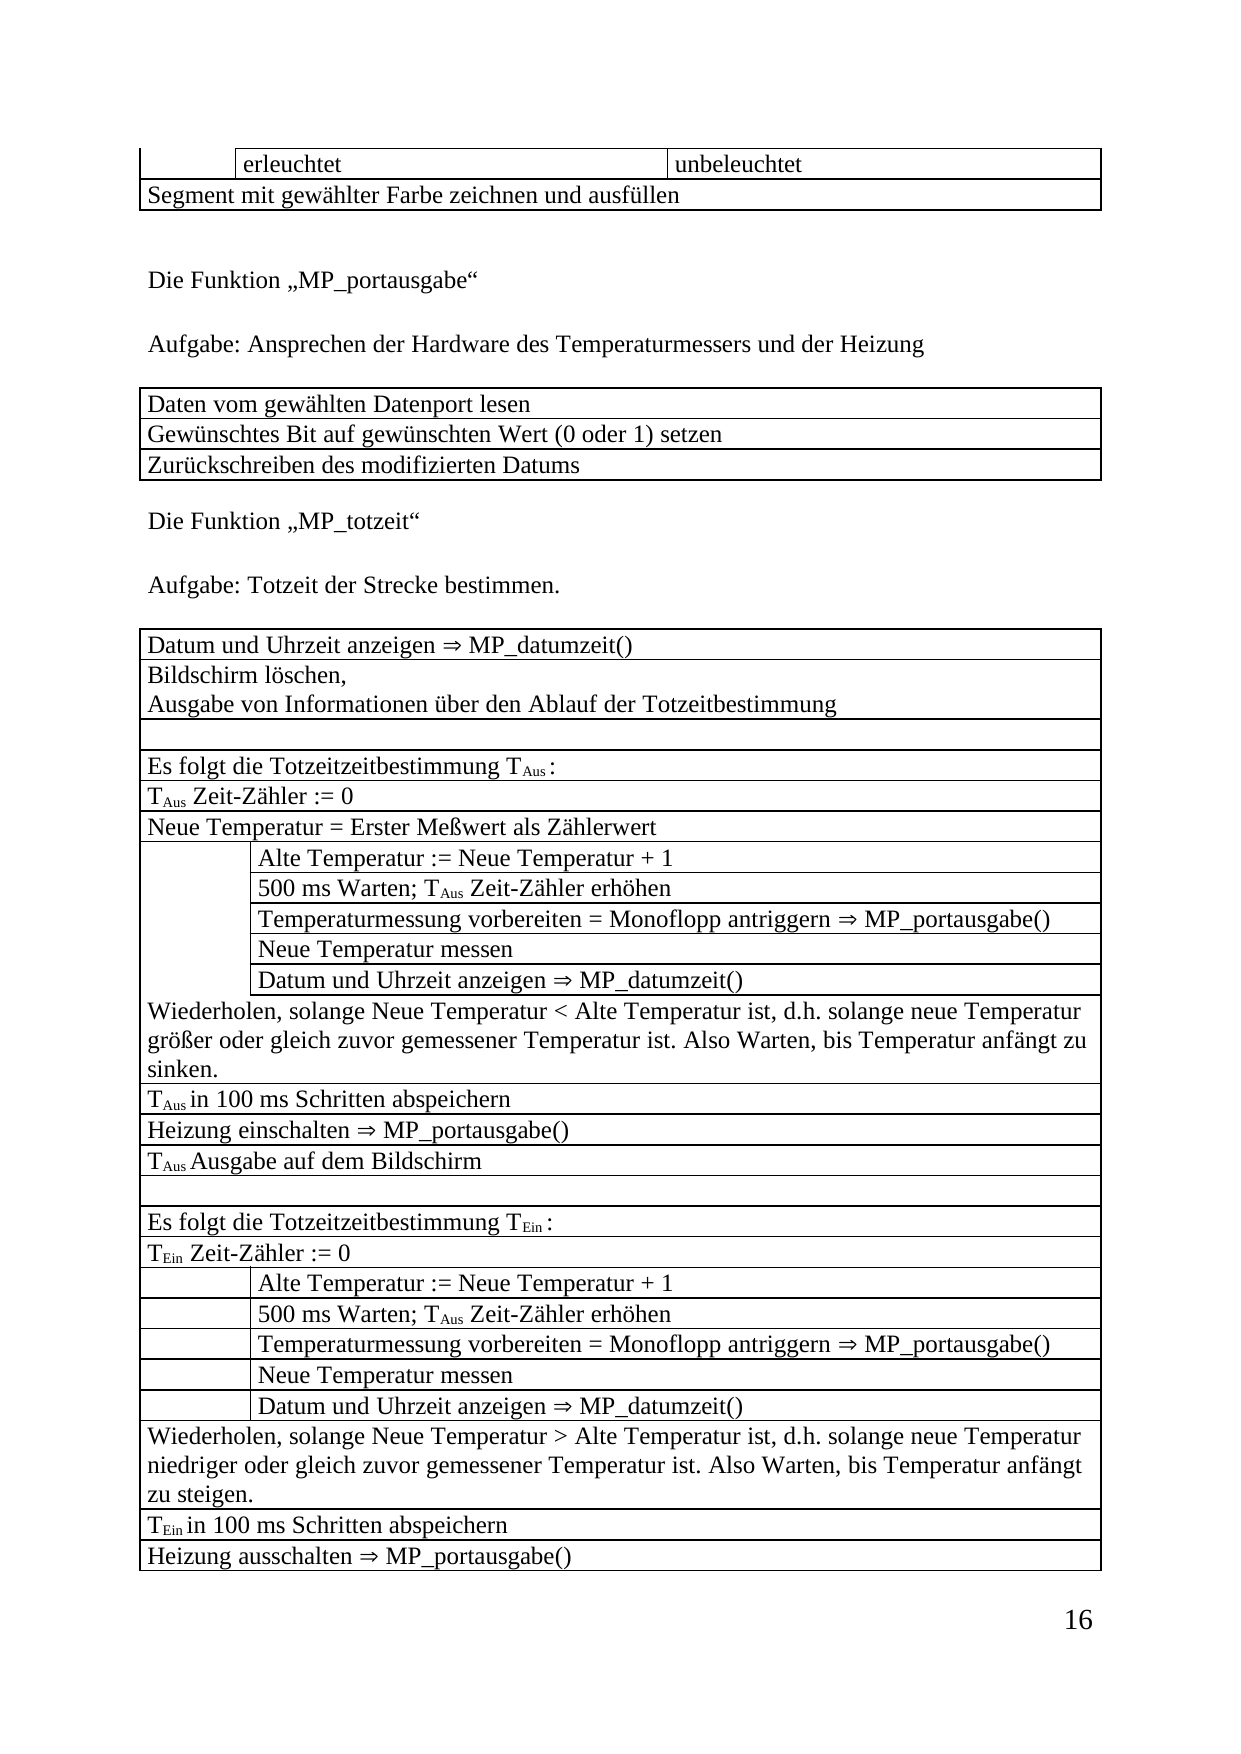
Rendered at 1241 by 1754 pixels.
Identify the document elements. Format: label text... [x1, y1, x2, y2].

table_cell Temperaturmessung vorbereiten = Monoflopp antriggern Þ MP_portausgabe() [251, 904, 1100, 933]
table_cell [141, 148, 235, 178]
table_cell Zurückschreiben des modifizierten Datums [141, 450, 1100, 479]
table_cell TEin in 100 ms Schritten abspeichern [141, 1510, 1100, 1539]
subtitle Die Funktion „MP_portausgabe“ [148, 264, 1092, 294]
table_cell 500 ms Warten; TAus Zeit-Zähler erhöhen [251, 873, 1100, 902]
table_cell [141, 1299, 250, 1328]
table_cell Neue Temperatur messen [251, 1360, 1100, 1389]
table_cell Neue Temperatur messen [251, 934, 1100, 963]
table_cell Alte Temperatur := Neue Temperatur + 1 [251, 842, 1100, 871]
table_cell erleuchtet [236, 149, 667, 178]
table_cell [141, 1391, 250, 1419]
table_cell [141, 902, 250, 933]
table_cell [141, 842, 250, 871]
table_cell [141, 720, 1100, 749]
table_cell TAus Ausgabe auf dem Bildschirm [141, 1146, 1100, 1174]
table_cell Es folgt die Totzeitzeitbestimmung TEin : [141, 1207, 1100, 1236]
table_cell Wiederholen, solange Neue Temperatur > Alte Temperatur ist, d.h. solange neue Temperatur niedriger oder gleich zuvor gemessener Temperatur ist. Also Warten, bis Temperatur anfängt zu steigen. [141, 1421, 1100, 1508]
table_cell [141, 1360, 250, 1389]
table_cell Gewünschtes Bit auf gewünschten Wert (0 oder 1) setzen [141, 419, 1100, 448]
table_cell Heizung einschalten Þ MP_portausgabe() [141, 1115, 1100, 1144]
table_cell Datum und Uhrzeit anzeigen Þ MP_datumzeit() [251, 965, 1100, 994]
table_cell Bildschirm löschen, Ausgabe von Informationen über den Ablauf der Totzeitbestimmung [141, 660, 1100, 718]
table_cell 500 ms Warten; TAus Zeit-Zähler erhöhen [251, 1299, 1100, 1328]
table_cell [141, 1176, 1100, 1205]
table_cell Segment mit gewählter Farbe zeichnen und ausfüllen [141, 180, 1100, 209]
table_cell Es folgt die Totzeitzeitbestimmung TAus : [141, 751, 1100, 779]
table_cell Datum und Uhrzeit anzeigen Þ MP_datumzeit() [251, 1391, 1100, 1419]
text Aufgabe: Totzeit der Strecke bestimmen. [148, 570, 1092, 599]
table_cell TAus in 100 ms Schritten abspeichern [141, 1084, 1100, 1113]
table_cell [141, 871, 250, 902]
table_header Datum und Uhrzeit anzeigen Þ MP_datumzeit() [141, 630, 1100, 659]
table_cell [141, 933, 250, 963]
table_cell [141, 1329, 250, 1358]
table_cell [141, 1268, 250, 1297]
table_cell TEin Zeit-Zähler := 0 [141, 1237, 1100, 1266]
table_cell Neue Temperatur = Erster Meßwert als Zählerwert [141, 812, 1100, 841]
table_cell Temperaturmessung vorbereiten = Monoflopp antriggern Þ MP_portausgabe() [251, 1329, 1100, 1358]
table_cell Heizung ausschalten Þ MP_portausgabe() [141, 1541, 1100, 1569]
subtitle Die Funktion „MP_totzeit“ [148, 506, 1092, 534]
table_cell unbeleuchtet [668, 149, 1100, 178]
table_cell [141, 963, 250, 994]
table_header Daten vom gewählten Datenport lesen [141, 389, 1100, 418]
table_cell TAus Zeit-Zähler := 0 [141, 781, 1100, 810]
table_cell Alte Temperatur := Neue Temperatur + 1 [251, 1268, 1100, 1297]
text Aufgabe: Ansprechen der Hardware des Temperaturmessers und der Heizung [148, 329, 1092, 358]
table_cell Wiederholen, solange Neue Temperatur < Alte Temperatur ist, d.h. solange neue Temperatur größer oder gleich zuvor gemessener Temperatur ist. Also Warten, bis Temperatur anfängt zu sinken. [141, 994, 1100, 1083]
